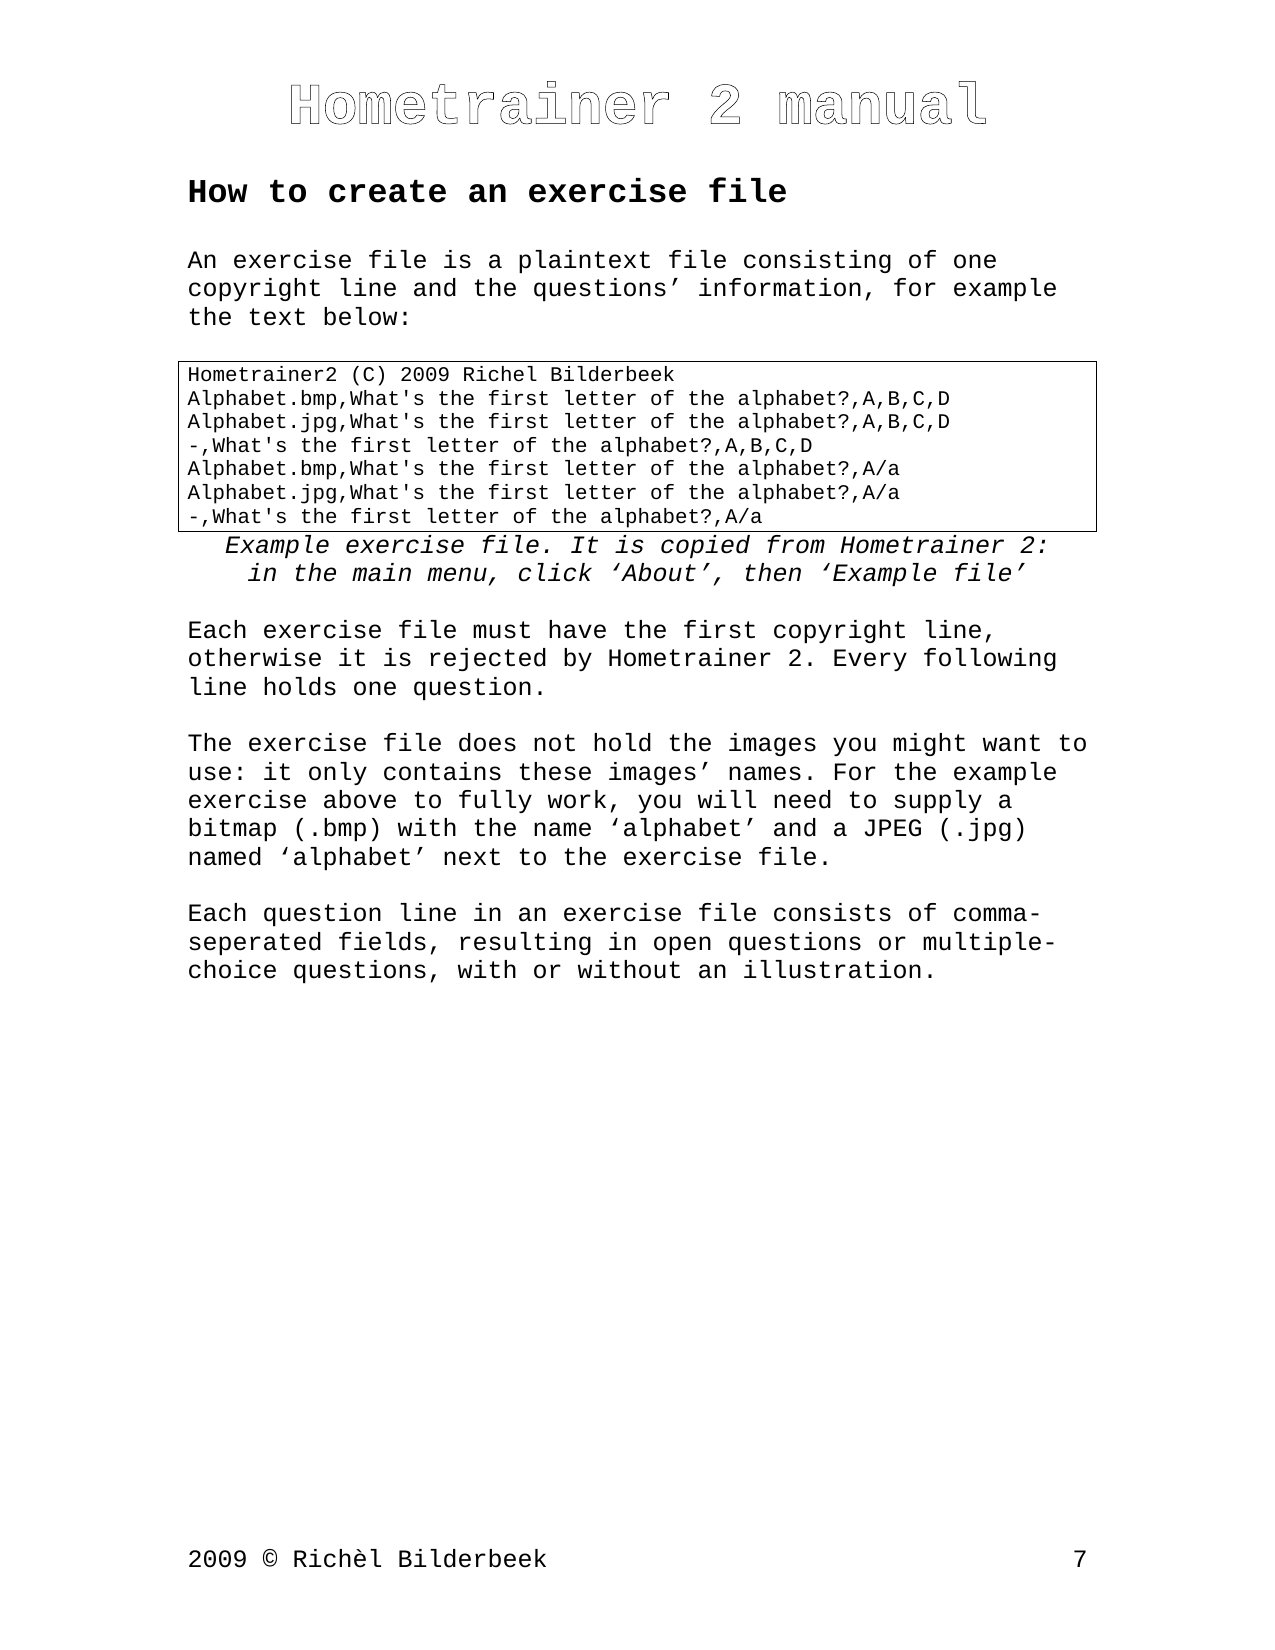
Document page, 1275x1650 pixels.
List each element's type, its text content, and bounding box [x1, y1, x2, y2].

text -,What's the first letter of the alphabet?,A/a [179, 503, 1096, 531]
text Each question line in an exercise file consists of comma-seperated fields, resulting in open questions or multiple-choice questions, with or without an illustration. [187, 901, 1087, 986]
text Alphabet.jpg,What's the first letter of the alphabet?,A/a [187, 482, 1087, 503]
text Alphabet.jpg,What's the first letter of the alphabet?,A,B,C,D [187, 411, 1087, 435]
text Example exercise file. It is copied from Hometrainer 2: [187, 532, 1087, 561]
text Alphabet.bmp,What's the first letter of the alphabet?,A,B,C,D [187, 387, 1087, 411]
text Hometrainer2 (C) 2009 Richel Bilderbeek [179, 362, 1096, 387]
subtitle How to create an exercise file [187, 175, 1087, 213]
text The exercise file does not hold the images you might want to use: it only contains these images’ names. For the example exercise above to fully work, you will need to supply a bitmap (.bmp) with the name ‘alphabet’ and a JPEG (.jpg) named ‘alphabet’ next to the exercise file. [187, 731, 1087, 872]
text -,What's the first letter of the alphabet?,A,B,C,D [187, 435, 1087, 458]
text An exercise file is a plaintext file consisting of one copyright line and the questions’ information, for example the text below: [187, 247, 1087, 332]
text Alphabet.bmp,What's the first letter of the alphabet?,A/a [187, 458, 1087, 482]
text Each exercise file must have the first copyright line, otherwise it is rejected by Hometrainer 2. Every following line holds one question. [187, 617, 1087, 702]
text in the main menu, click ‘About’, then ‘Example file’ [187, 561, 1087, 589]
